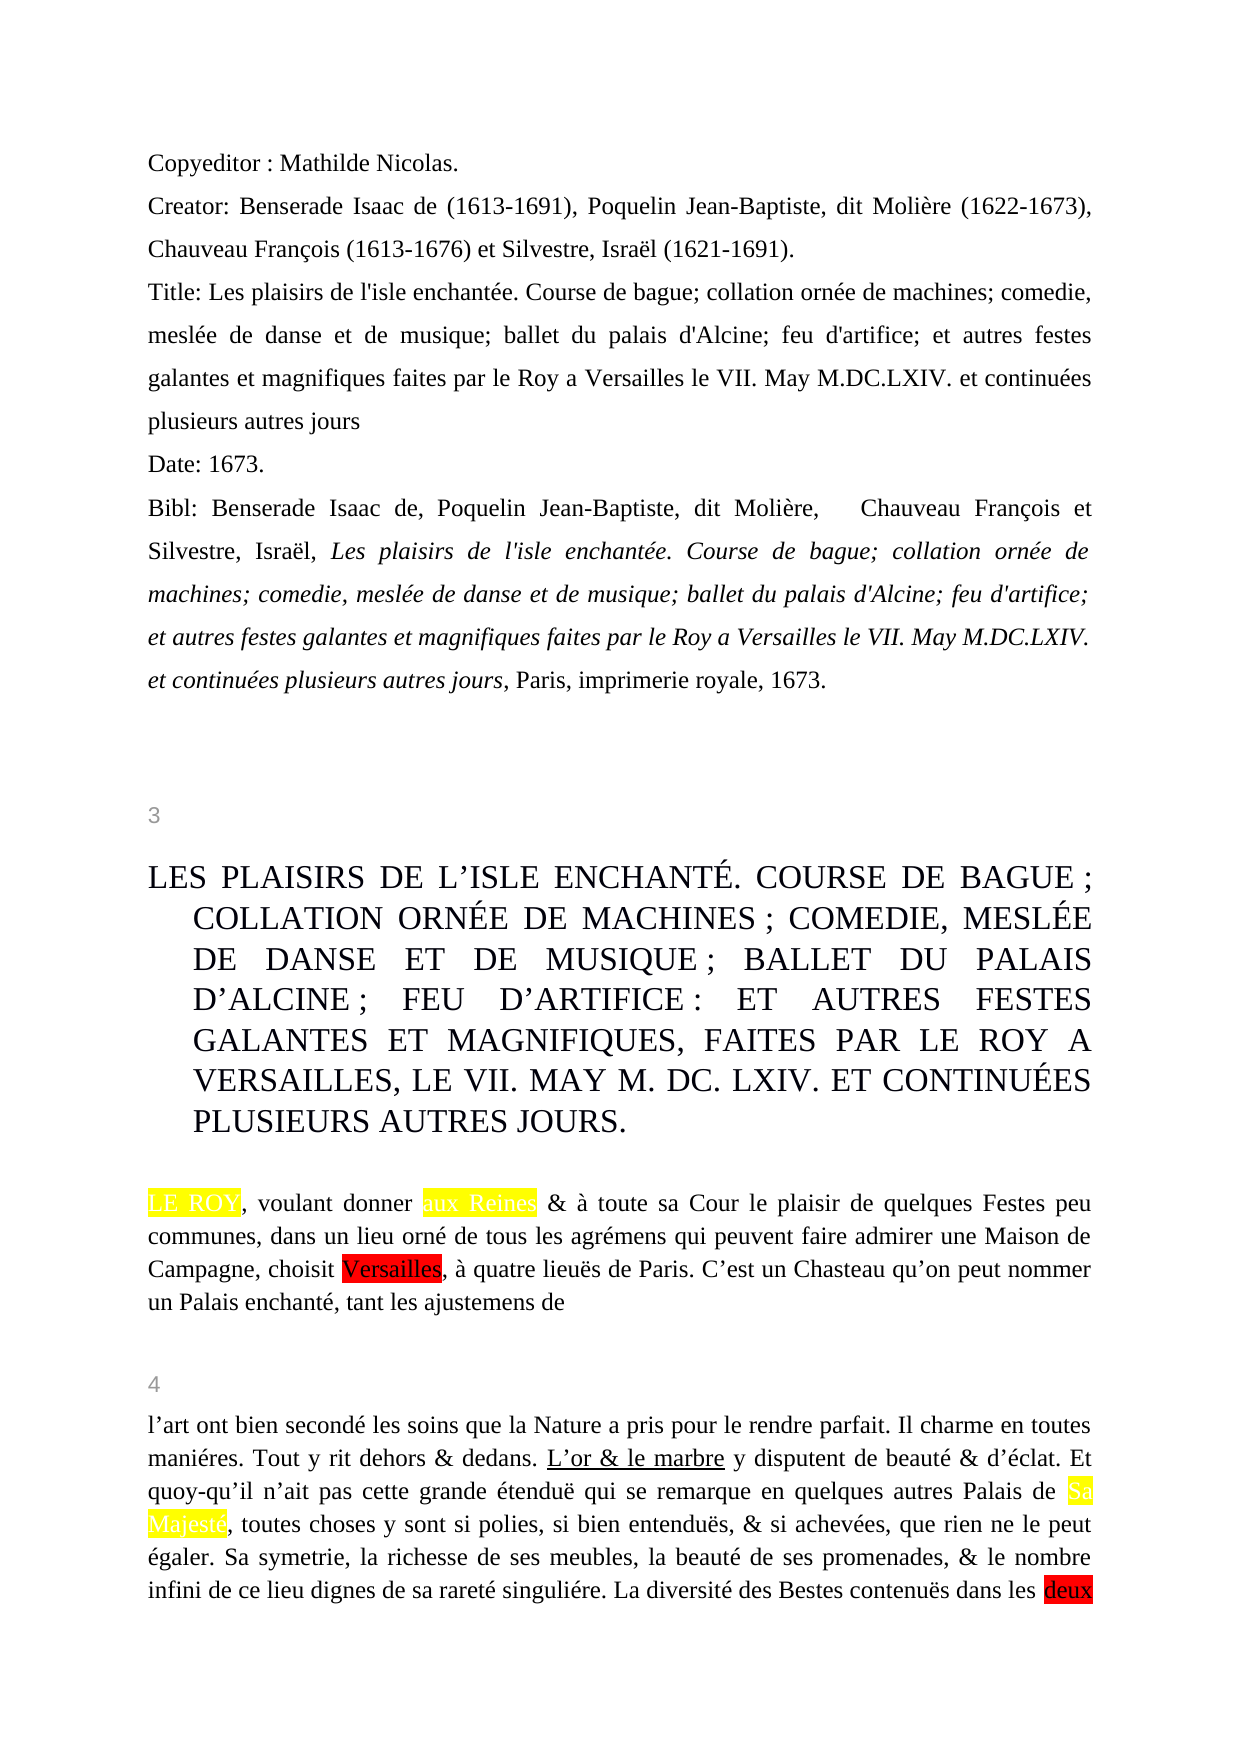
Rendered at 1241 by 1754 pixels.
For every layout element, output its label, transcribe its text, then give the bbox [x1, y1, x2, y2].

subtitle LES PLAISIRS DE L’ISLE ENCHANTÉ. COURSE DE BAGUE ; COLLATION ORNÉE DE MACHINES ; COMEDIE, MESLÉE DE DANSE ET DE MUSIQUE ; BALLET DU PALAIS D’ALCINE ; FEU D’ARTIFICE : ET AUTRES FESTES GALANTES ET MAGNIFIQUES, FAITES PAR LE ROY A VERSAILLES, LE VII. MAY M. DC. LXIV. ET CONTINUÉES PLUSIEURS AUTRES JOURS. [148, 858, 1093, 1140]
text Bibl: Benserade Isaac de, Poquelin Jean-Baptiste, dit Molière, Chauveau François et Silvestre, Israël, Les plaisirs de l'isle enchantée. Course de bague; collation ornée de machines; comedie, meslée de danse et de musique; ballet du palais d'Alcine; feu d'artifice; et autres festes galantes et magnifiques faites par le Roy a Versailles le VII. May M.DC.LXIV. et continuées plusieurs autres jours, Paris, imprimerie royale, 1673. [148, 493, 1093, 694]
text Date: 1673. [148, 449, 1093, 478]
text Copyeditor : Mathilde Nicolas. [148, 148, 1093, 176]
text l’art ont bien secondé les soins que la Nature a pris pour le rendre parfait. Il charme en toutes maniéres. Tout y rit dehors & dedans. L’or & le marbre y disputent de beauté & d’éclat. Et quoy-qu’il n’ait pas cette grande étenduë qui se remarque en quelques autres Palais de Sa Majesté, toutes choses y sont si polies, si bien entenduës, & si achevées, que rien ne le peut égaler. Sa symetrie, la richesse de ses meubles, la beauté de ses promenades, & le nombre infini de ce lieu dignes de sa rareté singuliére. La diversité des Bestes contenuës dans les deux [148, 1410, 1093, 1604]
text 3 [148, 802, 1093, 829]
text Creator: Benserade Isaac de (1613-1691), Poquelin Jean-Baptiste, dit Molière (1622-1673), Chauveau François (1613-1676) et Silvestre, Israël (1621-1691). [148, 191, 1093, 263]
text 4 [160, 1371, 1093, 1397]
text LE ROY, voulant donner aux Reines & à toute sa Cour le plaisir de quelques Festes peu communes, dans un lieu orné de tous les agrémens qui peuvent faire admirer une Maison de Campagne, choisit Versailles, à quatre lieuës de Paris. C’est un Chasteau qu’on peut nommer un Palais enchanté, tant les ajustemens de [148, 1188, 1093, 1316]
text Title: Les plaisirs de l'isle enchantée. Course de bague; collation ornée de machines; comedie, meslée de danse et de musique; ballet du palais d'Alcine; feu d'artifice; et autres festes galantes et magnifiques faites par le Roy a Versailles le VII. May M.DC.LXIV. et continuées plusieurs autres jours [148, 277, 1093, 435]
